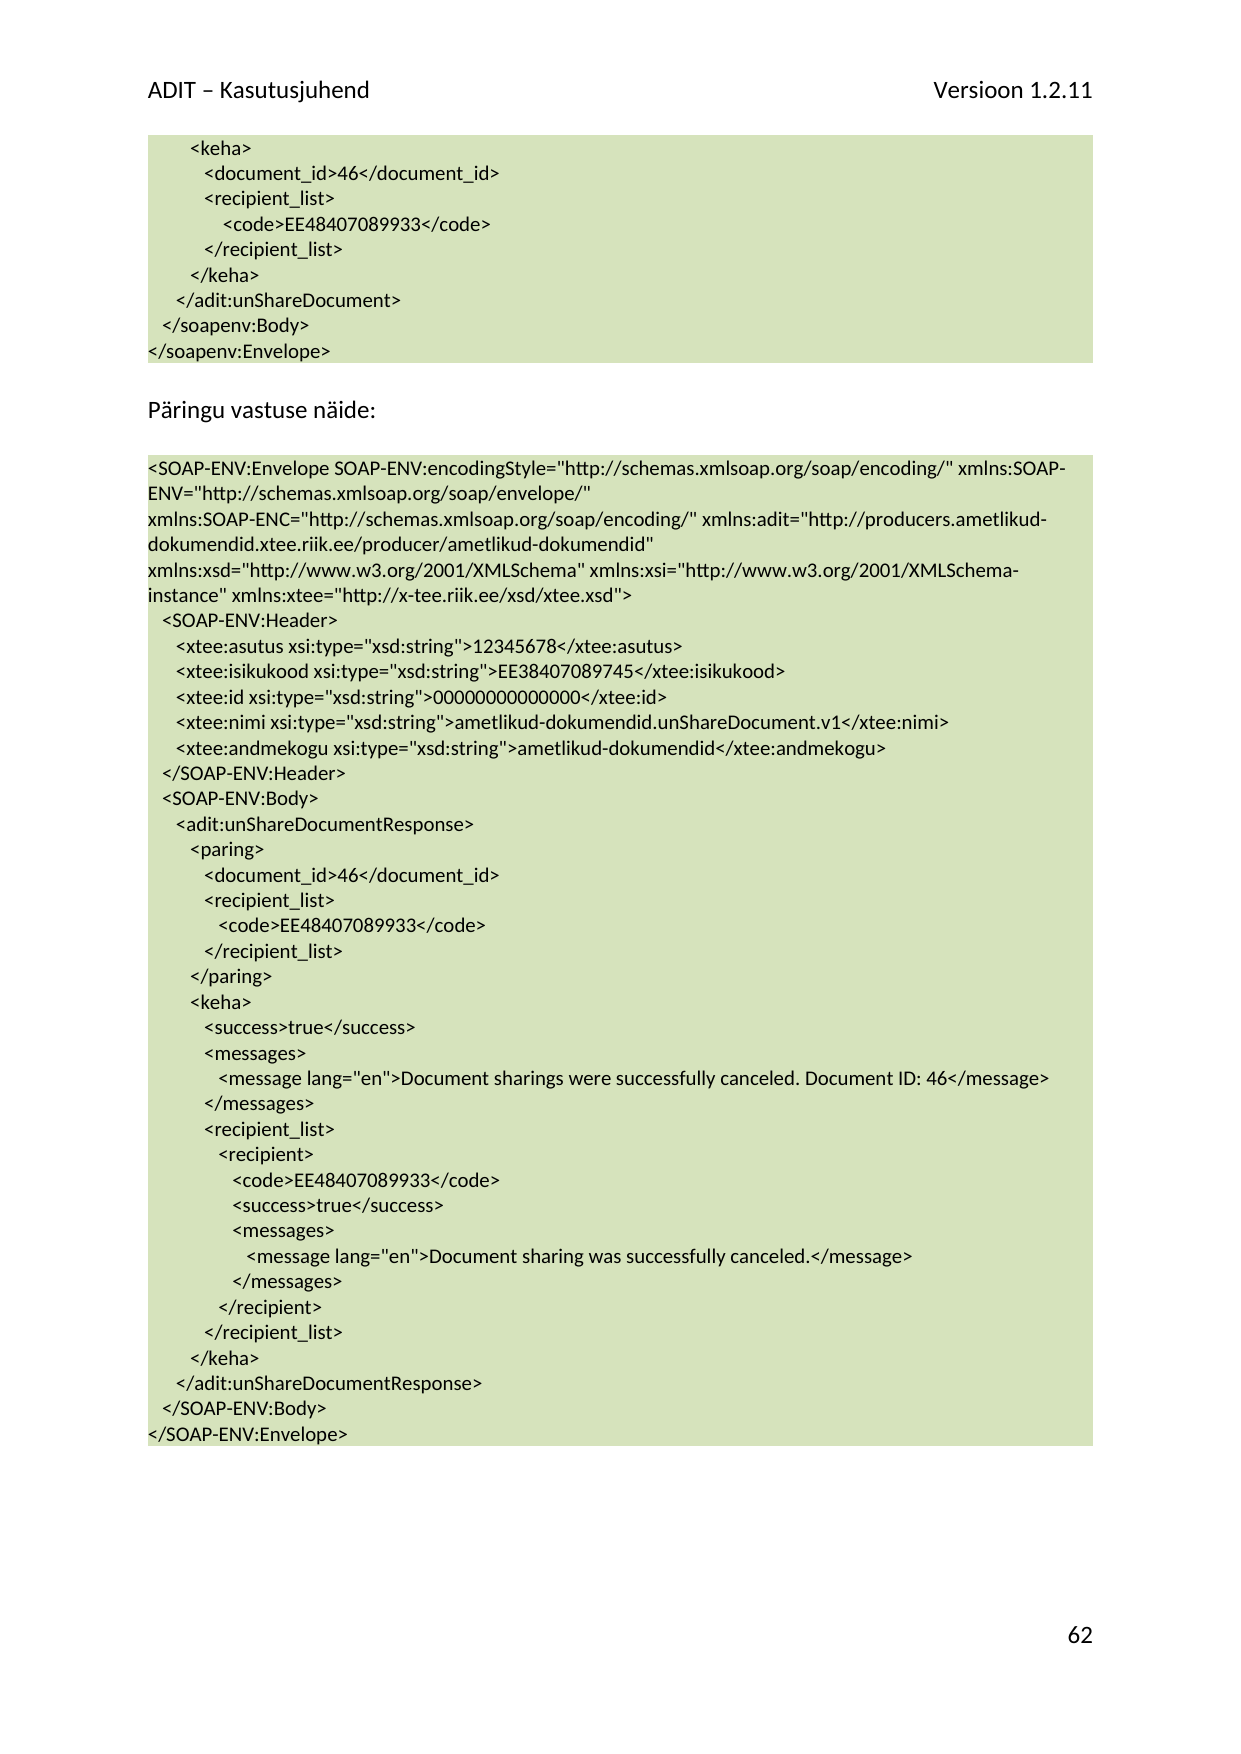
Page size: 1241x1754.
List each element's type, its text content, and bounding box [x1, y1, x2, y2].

text </soapenv:Envelope> [148, 338, 1093, 363]
text </paring> [148, 963, 1093, 989]
text </adit:unShareDocumentResponse> [148, 1370, 1093, 1396]
text <document_id>46</document_id> [148, 862, 1093, 887]
text </SOAP-ENV:Header> [148, 760, 1093, 786]
text <SOAP-ENV:Envelope SOAP-ENV:encodingStyle="http://schemas.xmlsoap.org/soap/encoding/" xmlns:SOAP-ENV="http://schemas.xmlsoap.org/soap/envelope/" xmlns:SOAP-ENC="http://schemas.xmlsoap.org/soap/encoding/" xmlns:adit="http://producers.ametlikud-dokumendid.xtee.riik.ee/producer/ametlikud-dokumendid" xmlns:xsd="http://www.w3.org/2001/XMLSchema" xmlns:xsi="http://www.w3.org/2001/XMLSchema-instance" xmlns:xtee="http://x-tee.riik.ee/xsd/xtee.xsd"> [148, 455, 1093, 608]
text <SOAP-ENV:Body> [148, 786, 1093, 811]
text <adit:unShareDocumentResponse> [148, 811, 1093, 836]
text </recipient_list> [148, 236, 1093, 262]
text <paring> [148, 836, 1093, 862]
text <recipient_list> [148, 887, 1093, 913]
text <document_id>46</document_id> [148, 160, 1093, 186]
text <recipient_list> [148, 1116, 1093, 1141]
text <xtee:andmekogu xsi:type="xsd:string">ametlikud-dokumendid</xtee:andmekogu> [148, 735, 1093, 760]
text <success>true</success> [148, 1014, 1093, 1040]
text <messages> [148, 1218, 1093, 1243]
text <message lang="en">Document sharings were successfully canceled. Document ID: 46</message> [148, 1065, 1093, 1091]
text <code>EE48407089933</code> [148, 913, 1093, 938]
text </SOAP-ENV:Body> [148, 1396, 1093, 1421]
text </SOAP-ENV:Envelope> [148, 1421, 1093, 1446]
text </keha> [148, 262, 1093, 287]
text <code>EE48407089933</code> [148, 1167, 1093, 1192]
text <SOAP-ENV:Header> [148, 608, 1093, 633]
text <xtee:nimi xsi:type="xsd:string">ametlikud-dokumendid.unShareDocument.v1</xtee:nimi> [148, 709, 1093, 735]
text <code>EE48407089933</code> [148, 211, 1093, 236]
text <messages> [148, 1040, 1093, 1065]
text </recipient> [148, 1294, 1093, 1319]
text <xtee:id xsi:type="xsd:string">00000000000000</xtee:id> [148, 684, 1093, 709]
text <xtee:isikukood xsi:type="xsd:string">EE38407089745</xtee:isikukood> [148, 658, 1093, 684]
text <keha> [148, 135, 1093, 160]
text </messages> [148, 1091, 1093, 1116]
text <recipient_list> [148, 186, 1093, 211]
text </recipient_list> [148, 938, 1093, 963]
text </recipient_list> [148, 1319, 1093, 1345]
text <message lang="en">Document sharing was successfully canceled.</message> [148, 1243, 1093, 1268]
text </keha> [148, 1345, 1093, 1370]
text <xtee:asutus xsi:type="xsd:string">12345678</xtee:asutus> [148, 633, 1093, 658]
text <recipient> [148, 1141, 1093, 1167]
text <success>true</success> [148, 1192, 1093, 1218]
text </soapenv:Body> [148, 313, 1093, 338]
text </adit:unShareDocument> [148, 287, 1093, 313]
text <keha> [148, 989, 1093, 1014]
text </messages> [148, 1268, 1093, 1294]
text Päringu vastuse näide: [148, 394, 1093, 424]
